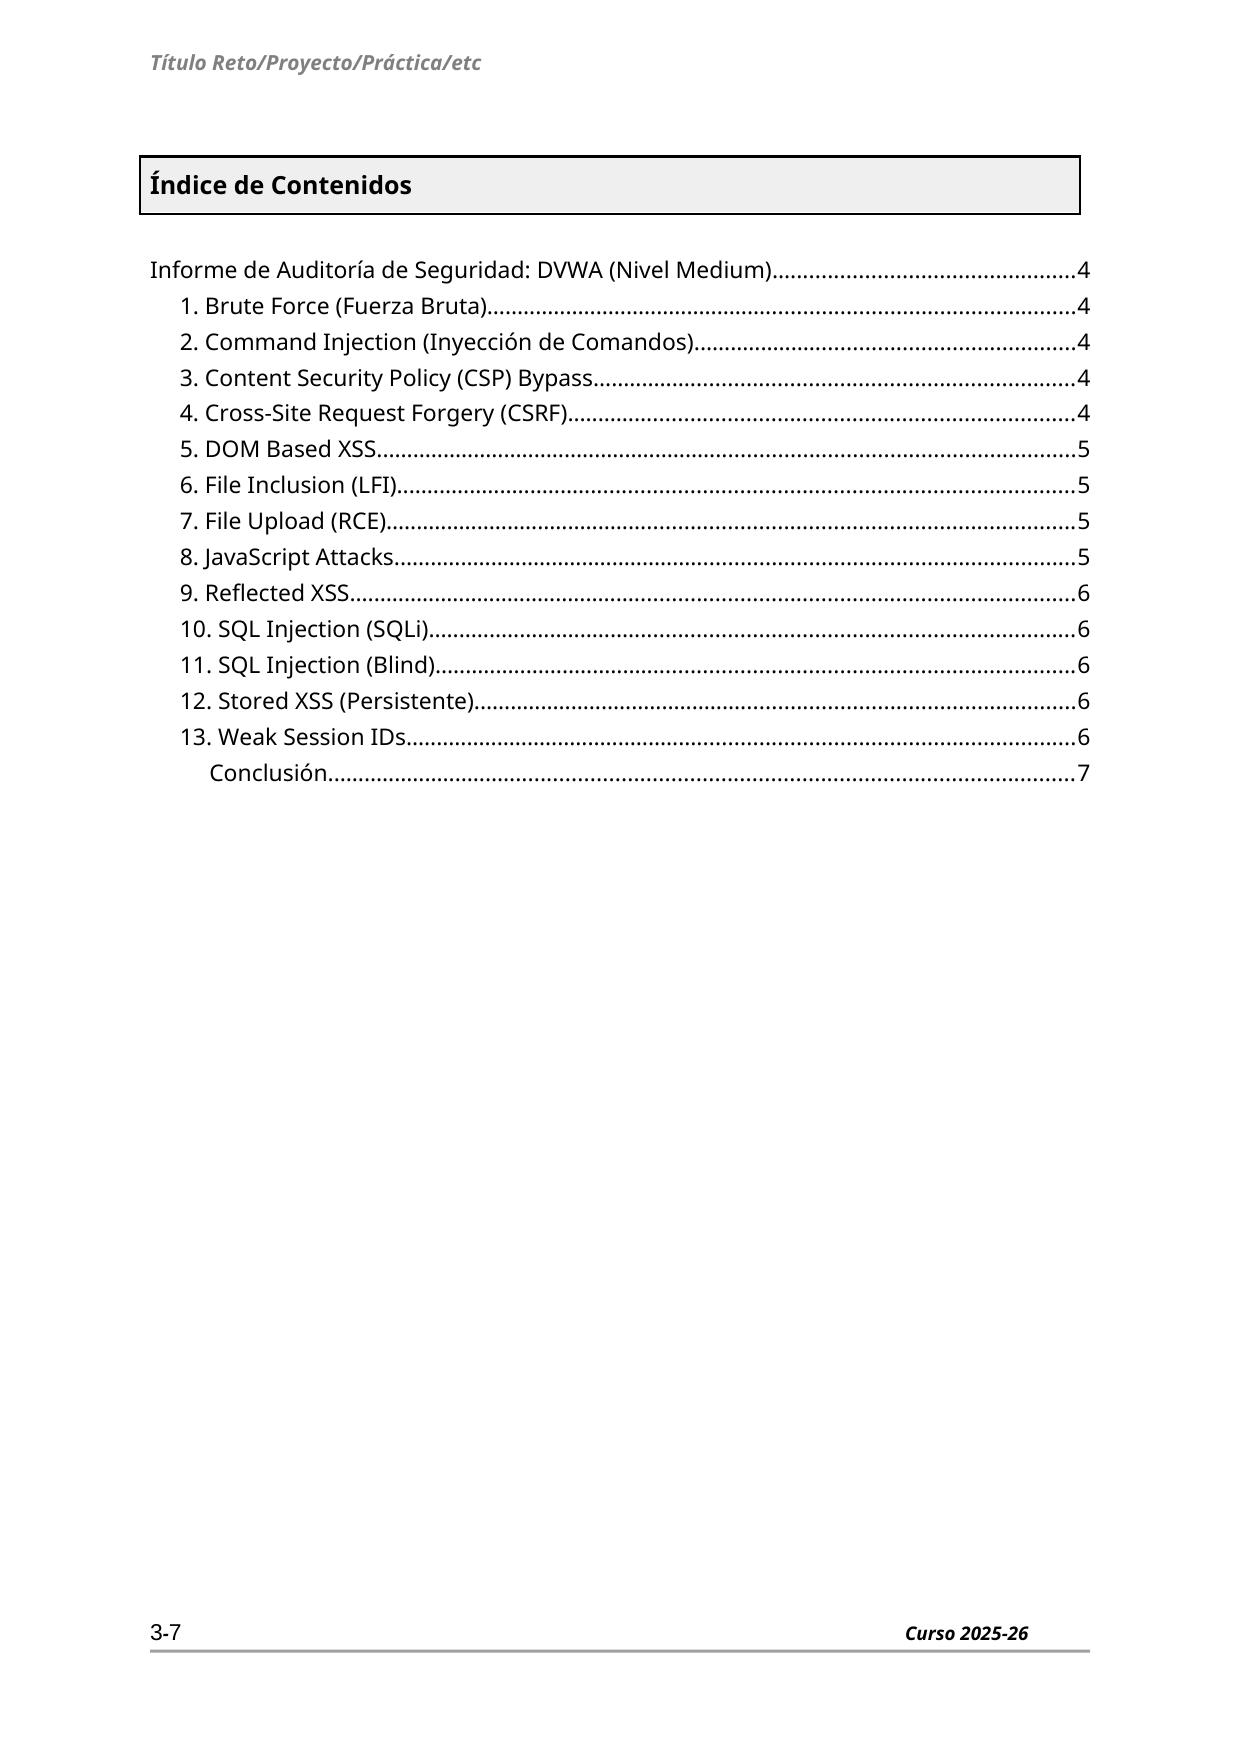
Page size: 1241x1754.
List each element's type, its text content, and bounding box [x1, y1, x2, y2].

text 13. Weak Session IDs 6 [179, 721, 1090, 752]
text 8. JavaScript Attacks 5 [179, 541, 1090, 572]
text 2. Command Injection (Inyección de Comandos) 4 [179, 326, 1090, 357]
text 5. DOM Based XSS 5 [179, 433, 1090, 464]
text 9. Reflected XSS 6 [179, 577, 1090, 608]
text 10. SQL Injection (SQLi) 6 [179, 613, 1090, 644]
table_header Índice de Contenidos [141, 158, 1079, 212]
text 4. Cross-Site Request Forgery (CSRF) 4 [179, 397, 1090, 429]
text 7. File Upload (RCE) 5 [179, 505, 1090, 536]
text Informe de Auditoría de Seguridad: DVWA (Nivel Medium) 4 [150, 254, 1090, 285]
text 12. Stored XSS (Persistente) 6 [179, 685, 1090, 716]
text 1. Brute Force (Fuerza Bruta) 4 [179, 289, 1090, 321]
text 11. SQL Injection (Blind) 6 [179, 649, 1090, 680]
text 6. File Inclusion (LFI) 5 [179, 469, 1090, 501]
text 3. Content Security Policy (CSP) Bypass 4 [179, 361, 1090, 393]
text Conclusión 7 [209, 757, 1090, 788]
